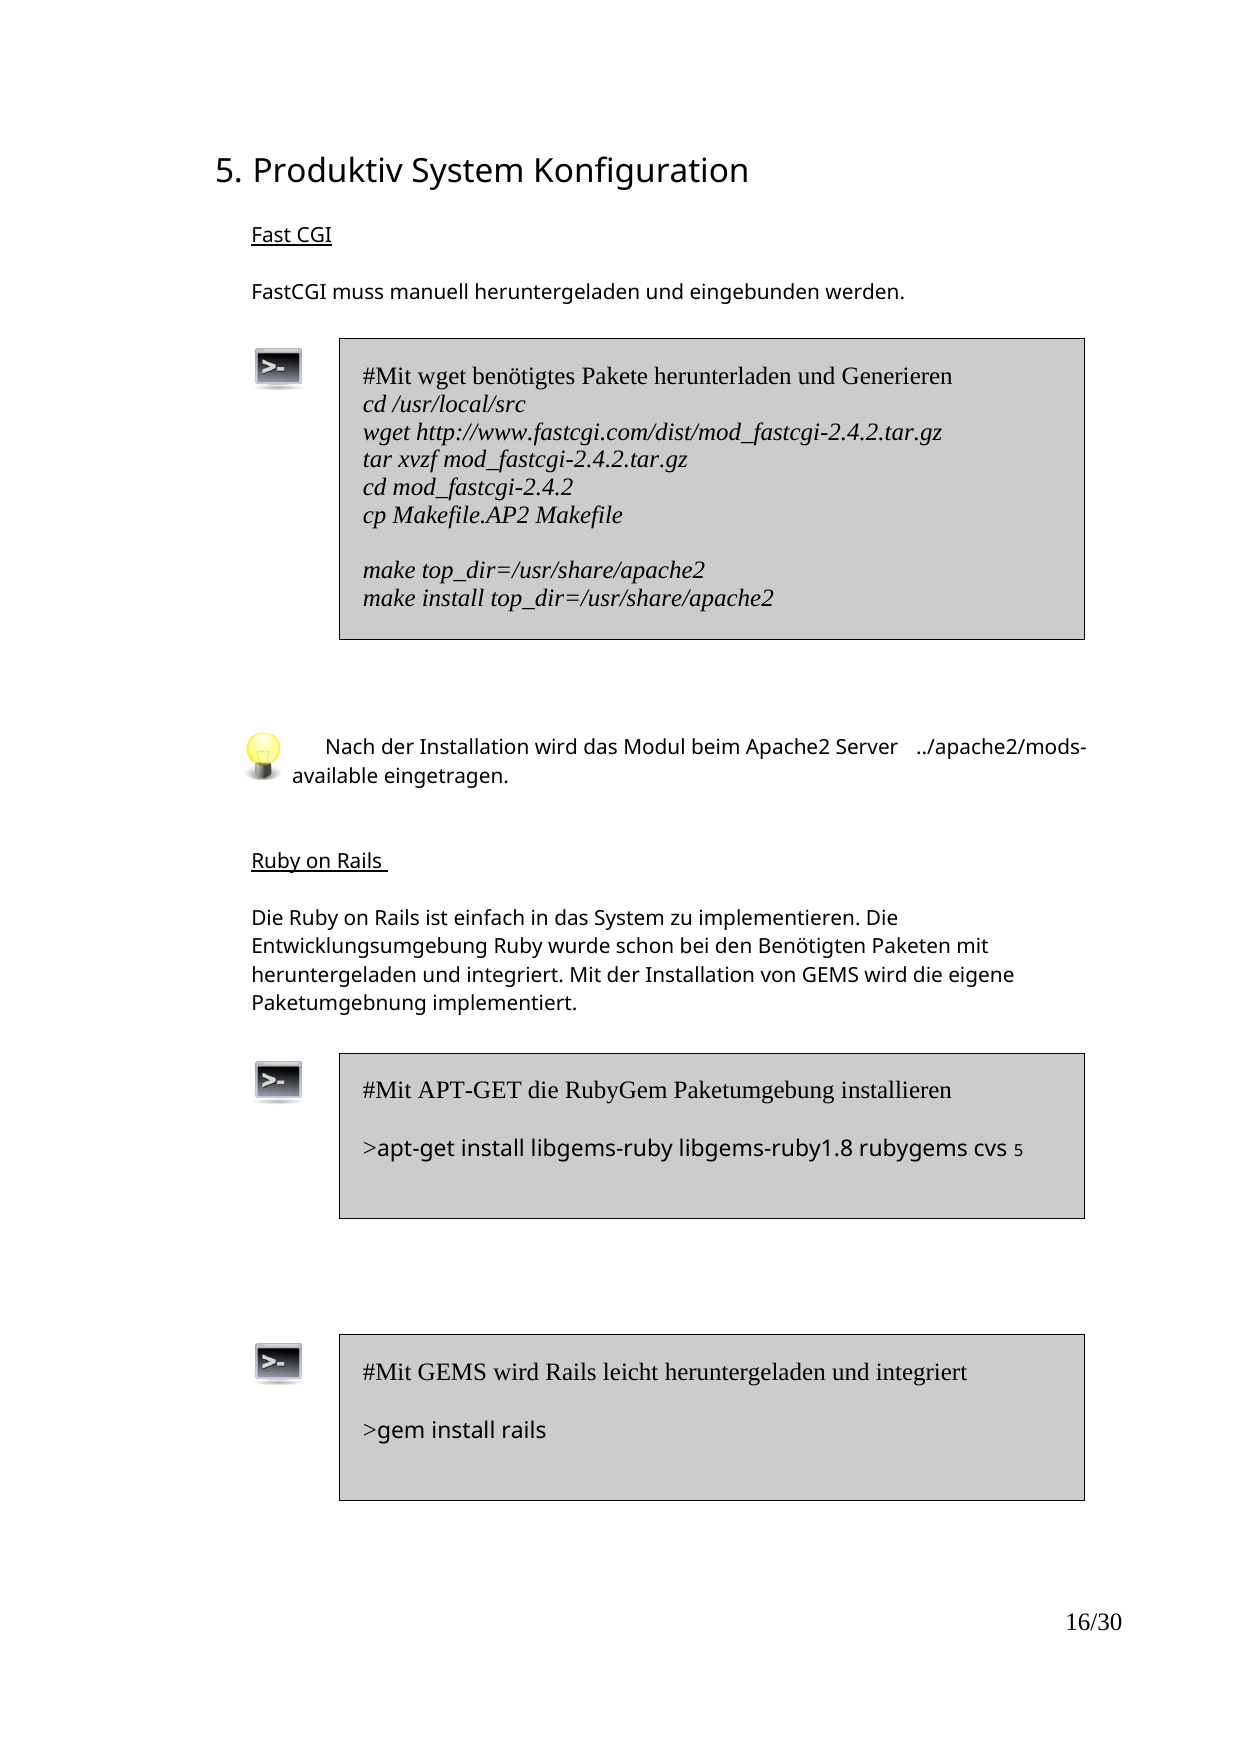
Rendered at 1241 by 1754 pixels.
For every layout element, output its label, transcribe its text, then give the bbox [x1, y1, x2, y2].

picture [251, 1052, 305, 1106]
list Produktiv System Konfiguration [215, 147, 1122, 192]
text Nach der Installation wird das Modul beim Apache2 Server ../apache2/mods-available eingetragen. [177, 732, 1122, 789]
text Fast CGI [251, 220, 1122, 249]
picture [251, 338, 305, 392]
picture [238, 728, 292, 782]
text FastCGI muss manuell heruntergeladen und eingebunden werden. [251, 277, 1122, 306]
text Die Ruby on Rails ist einfach in das System zu implementieren. Die Entwicklungsumgebung Ruby wurde schon bei den Benötigten Paketen mit heruntergeladen und integriert. Mit der Installation von GEMS wird die eigene Paketumgebnung implementiert. [251, 903, 1122, 1017]
picture [251, 1333, 305, 1387]
text Ruby on Rails [251, 846, 1122, 874]
